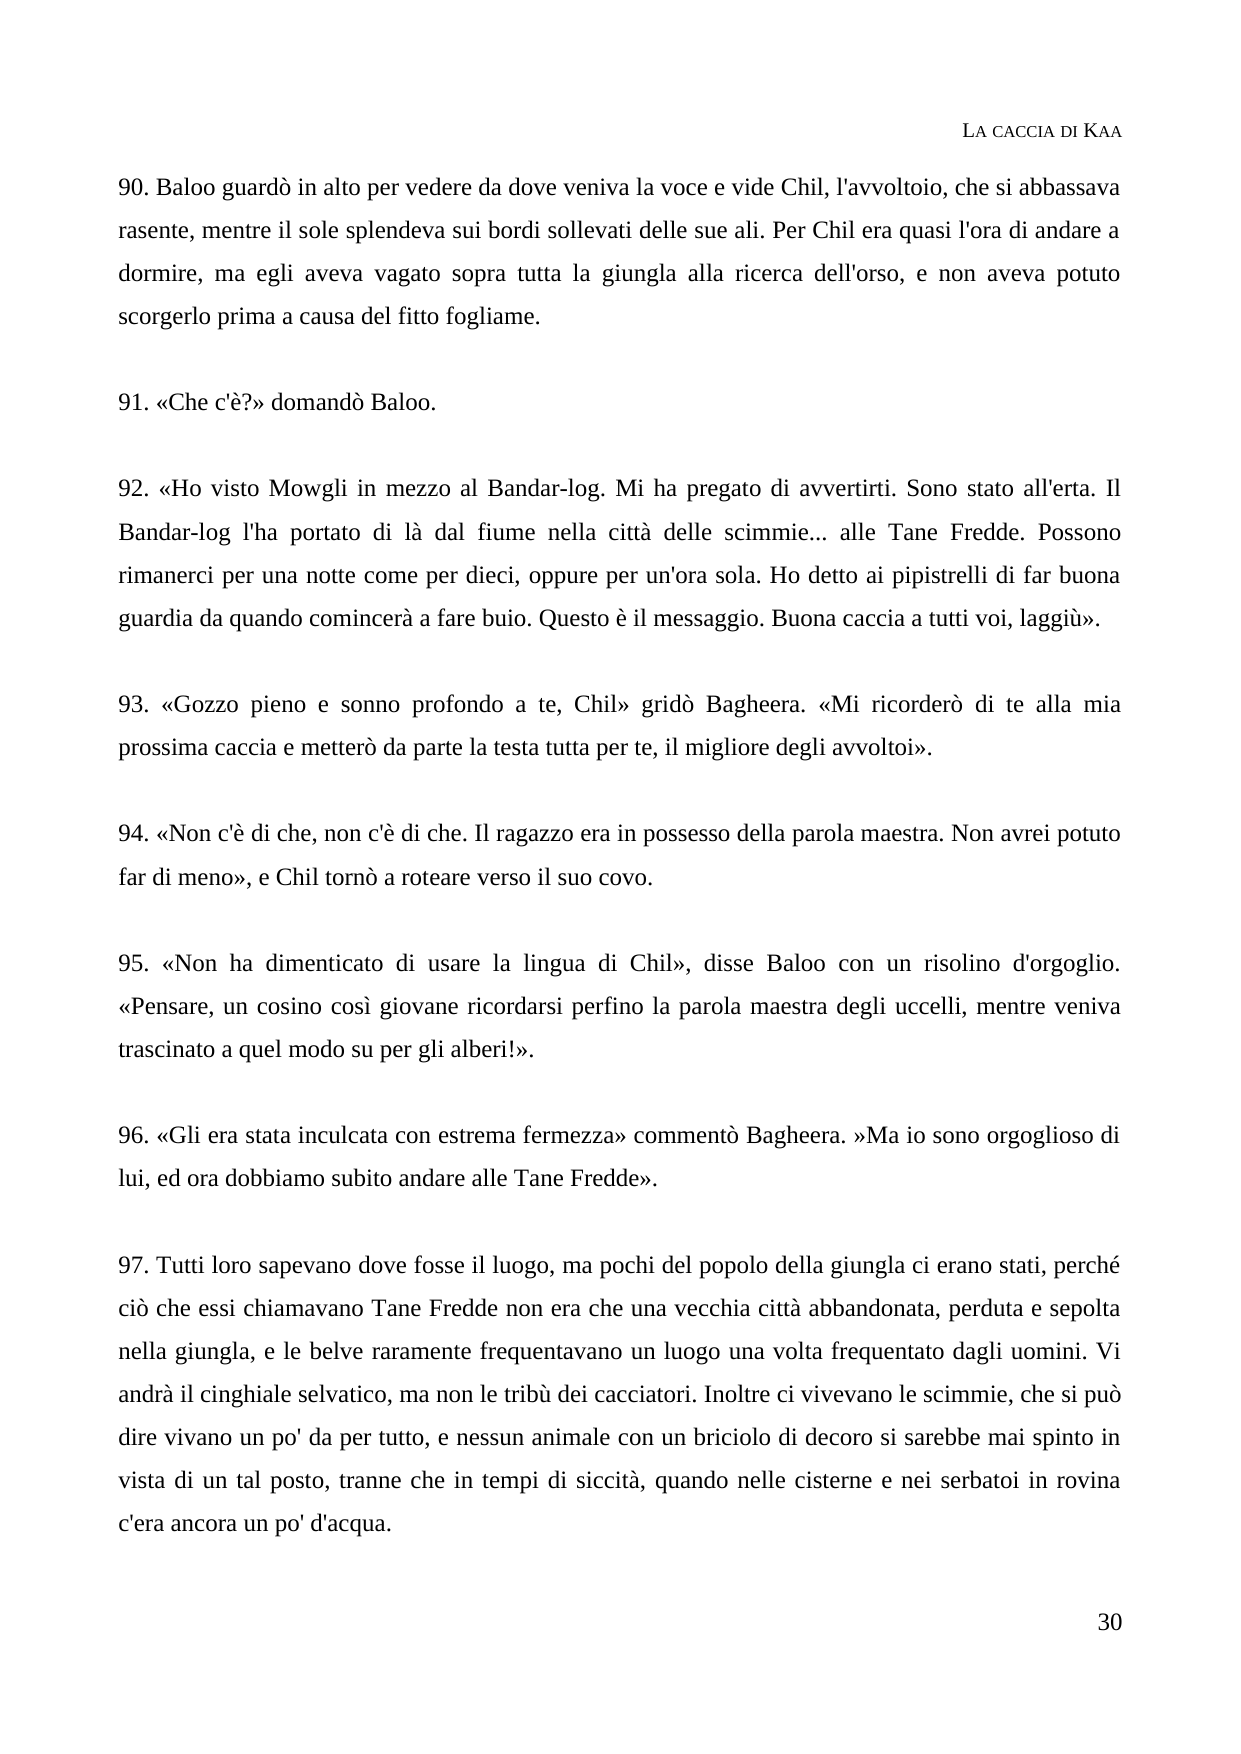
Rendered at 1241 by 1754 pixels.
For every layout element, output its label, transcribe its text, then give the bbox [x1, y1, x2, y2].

text 96. «Gli era stata inculcata con estrema fermezza» commentò Bagheera. »Ma io sono orgoglioso di lui, ed ora dobbiamo subito andare alle Tane Fredde». [118, 1120, 1122, 1192]
text 95. «Non ha dimenticato di usare la lingua di Chil», disse Baloo con un risolino d'orgoglio. «Pensare, un cosino così giovane ricordarsi perfino la parola maestra degli uccelli, mentre veniva trascinato a quel modo su per gli alberi!». [118, 948, 1122, 1063]
text 90. Baloo guardò in alto per vedere da dove veniva la voce e vide Chil, l'avvoltoio, che si abbassava rasente, mentre il sole splendeva sui bordi sollevati delle sue ali. Per Chil era quasi l'ora di andare a dormire, ma egli aveva vagato sopra tutta la giungla alla ricerca dell'orso, e non aveva potuto scorgerlo prima a causa del fitto fogliame. [118, 172, 1122, 330]
text 92. «Ho visto Mowgli in mezzo al Bandar-log. Mi ha pregato di avvertirti. Sono stato all'erta. Il Bandar-log l'ha portato di là dal fiume nella città delle scimmie... alle Tane Fredde. Possono rimanerci per una notte come per dieci, oppure per un'ora sola. Ho detto ai pipistrelli di far buona guardia da quando comincerà a fare buio. Questo è il messaggio. Buona caccia a tutti voi, laggiù». [118, 473, 1122, 632]
text 91. «Che c'è?» domandò Baloo. [118, 387, 1122, 416]
text 97. Tutti loro sapevano dove fosse il luogo, ma pochi del popolo della giungla ci erano stati, perché ciò che essi chiamavano Tane Fredde non era che una vecchia città abbandonata, perduta e sepolta nella giungla, e le belve raramente frequentavano un luogo una volta frequentato dagli uomini. Vi andrà il cinghiale selvatico, ma non le tribù dei cacciatori. Inoltre ci vivevano le scimmie, che si può dire vivano un po' da per tutto, e nessun animale con un briciolo di decoro si sarebbe mai spinto in vista di un tal posto, tranne che in tempi di siccità, quando nelle cisterne e nei serbatoi in rovina c'era ancora un po' d'acqua. [118, 1250, 1122, 1537]
text 94. «Non c'è di che, non c'è di che. Il ragazzo era in possesso della parola maestra. Non avrei potuto far di meno», e Chil tornò a roteare verso il suo covo. [118, 818, 1122, 890]
text 93. «Gozzo pieno e sonno profondo a te, Chil» gridò Bagheera. «Mi ricorderò di te alla mia prossima caccia e metterò da parte la testa tutta per te, il migliore degli avvoltoi». [118, 689, 1122, 761]
